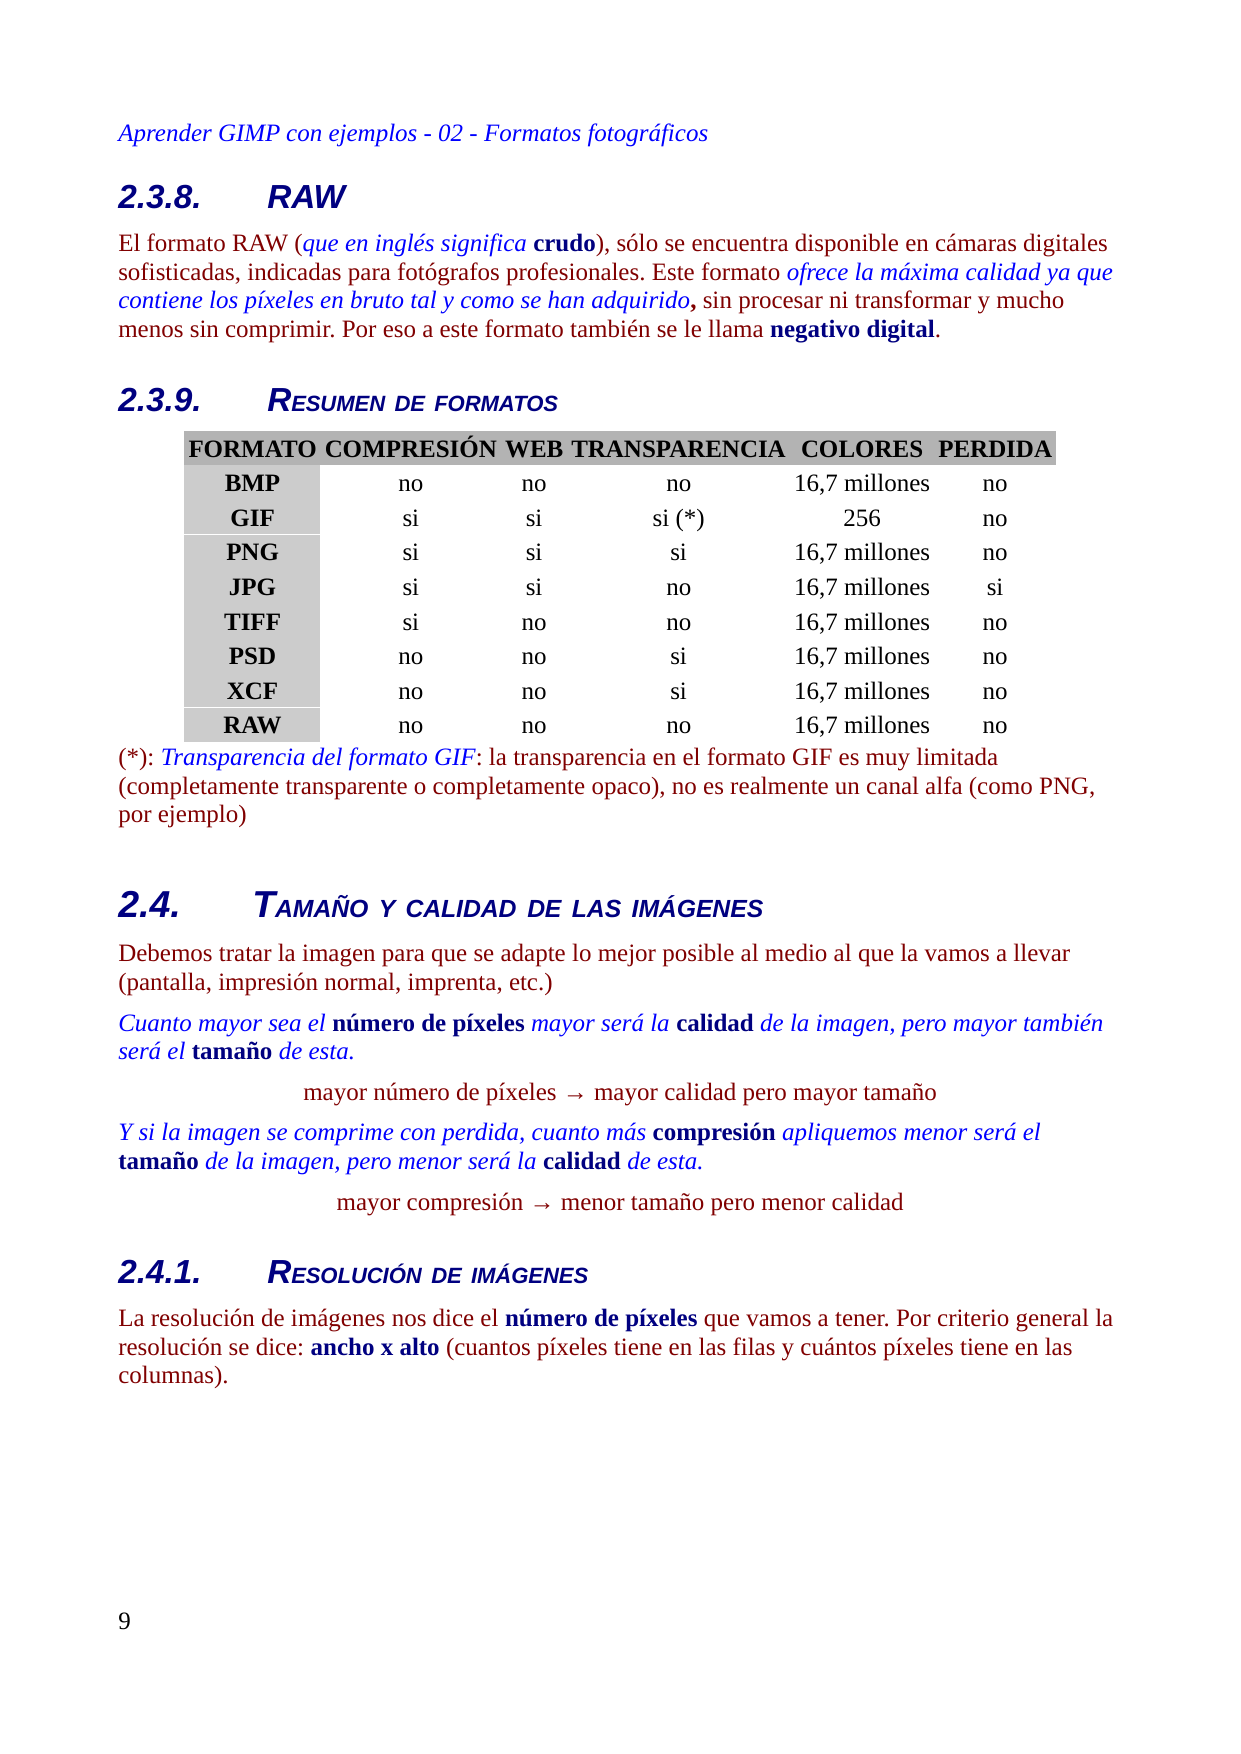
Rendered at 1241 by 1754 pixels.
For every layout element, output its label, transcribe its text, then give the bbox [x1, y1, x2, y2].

table_cell no [567, 465, 790, 500]
table_cell no [934, 604, 1056, 638]
table_cell si [320, 604, 501, 638]
table_cell 16,7 millones [790, 673, 934, 707]
table_header PERDIDA [934, 431, 1056, 465]
table_cell 16,7 millones [790, 569, 934, 604]
table_cell PNG [184, 535, 320, 569]
table_cell si [320, 535, 501, 569]
text Y si la imagen se comprime con perdida, cuanto más compresión apliquemos menor será el tamaño de la imagen, pero menor será la calidad de esta. [118, 1117, 1122, 1175]
table_cell no [934, 535, 1056, 569]
table_cell 16,7 millones [790, 638, 934, 673]
table_cell si [567, 535, 790, 569]
table_cell si [567, 673, 790, 707]
table_cell no [320, 465, 501, 500]
table_cell 16,7 millones [790, 465, 934, 500]
table_cell 16,7 millones [790, 535, 934, 569]
text mayor compresión → menor tamaño pero menor calidad [118, 1187, 1122, 1215]
table_cell no [567, 708, 790, 742]
table_cell si [501, 535, 567, 569]
subtitle Tamaño y calidad de las imágenes [118, 883, 1122, 926]
table_cell no [567, 604, 790, 638]
table_header WEB [501, 431, 567, 465]
table_cell no [934, 708, 1056, 742]
table_cell JPG [184, 569, 320, 604]
table_cell si [567, 638, 790, 673]
table_cell BMP [184, 465, 320, 500]
table_cell 256 [790, 500, 934, 534]
text La resolución de imágenes nos dice el número de píxeles que vamos a tener. Por criterio general la resolución se dice: ancho x alto (cuantos píxeles tiene en las filas y cuántos píxeles tiene en las columnas). [118, 1303, 1122, 1389]
table_cell no [501, 673, 567, 707]
table_cell no [320, 673, 501, 707]
table_cell PSD [184, 638, 320, 673]
table_cell si [320, 569, 501, 604]
table_cell no [567, 569, 790, 604]
subtitle Resolución de imágenes [118, 1252, 1122, 1291]
table_cell 16,7 millones [790, 604, 934, 638]
table_header FORMATO [184, 431, 320, 465]
table_cell si [320, 500, 501, 534]
table_cell si (*) [567, 500, 790, 534]
table_cell 16,7 millones [790, 708, 934, 742]
table_cell no [320, 708, 501, 742]
table_header TRANSPARENCIA [567, 431, 790, 465]
text Cuanto mayor sea el número de píxeles mayor será la calidad de la imagen, pero mayor también será el tamaño de esta. [118, 1008, 1122, 1065]
table_cell no [934, 465, 1056, 500]
table_cell si [501, 569, 567, 604]
table_header COLORES [790, 431, 934, 465]
table_cell XCF [184, 673, 320, 707]
table_cell no [501, 708, 567, 742]
table_header COMPRESIÓN [320, 431, 501, 465]
table_cell no [501, 604, 567, 638]
table_cell no [934, 673, 1056, 707]
text mayor número de píxeles → mayor calidad pero mayor tamaño [118, 1077, 1122, 1106]
table_cell no [934, 500, 1056, 534]
subtitle Resumen de formatos [118, 380, 1122, 418]
table_cell no [501, 638, 567, 673]
table_cell RAW [184, 708, 320, 742]
text Debemos tratar la imagen para que se adapte lo mejor posible al medio al que la vamos a llevar (pantalla, impresión normal, imprenta, etc.) [118, 938, 1122, 996]
table_cell TIFF [184, 604, 320, 638]
table_cell si [934, 569, 1056, 604]
table_cell GIF [184, 500, 320, 534]
subtitle RAW [118, 177, 1122, 216]
text (*): Transparencia del formato GIF: la transparencia en el formato GIF es muy limitada (completamente transparente o completamente opaco), no es realmente un canal alfa (como PNG, por ejemplo) [118, 742, 1122, 828]
table_cell si [501, 500, 567, 534]
text El formato RAW (que en inglés significa crudo), sólo se encuentra disponible en cámaras digitales sofisticadas, indicadas para fotógrafos profesionales. Este formato ofrece la máxima calidad ya que contiene los píxeles en bruto tal y como se han adquirido, sin procesar ni transformar y mucho menos sin comprimir. Por eso a este formato también se le llama negativo digital. [118, 228, 1122, 343]
table_cell no [501, 465, 567, 500]
table_cell no [320, 638, 501, 673]
table_cell no [934, 638, 1056, 673]
